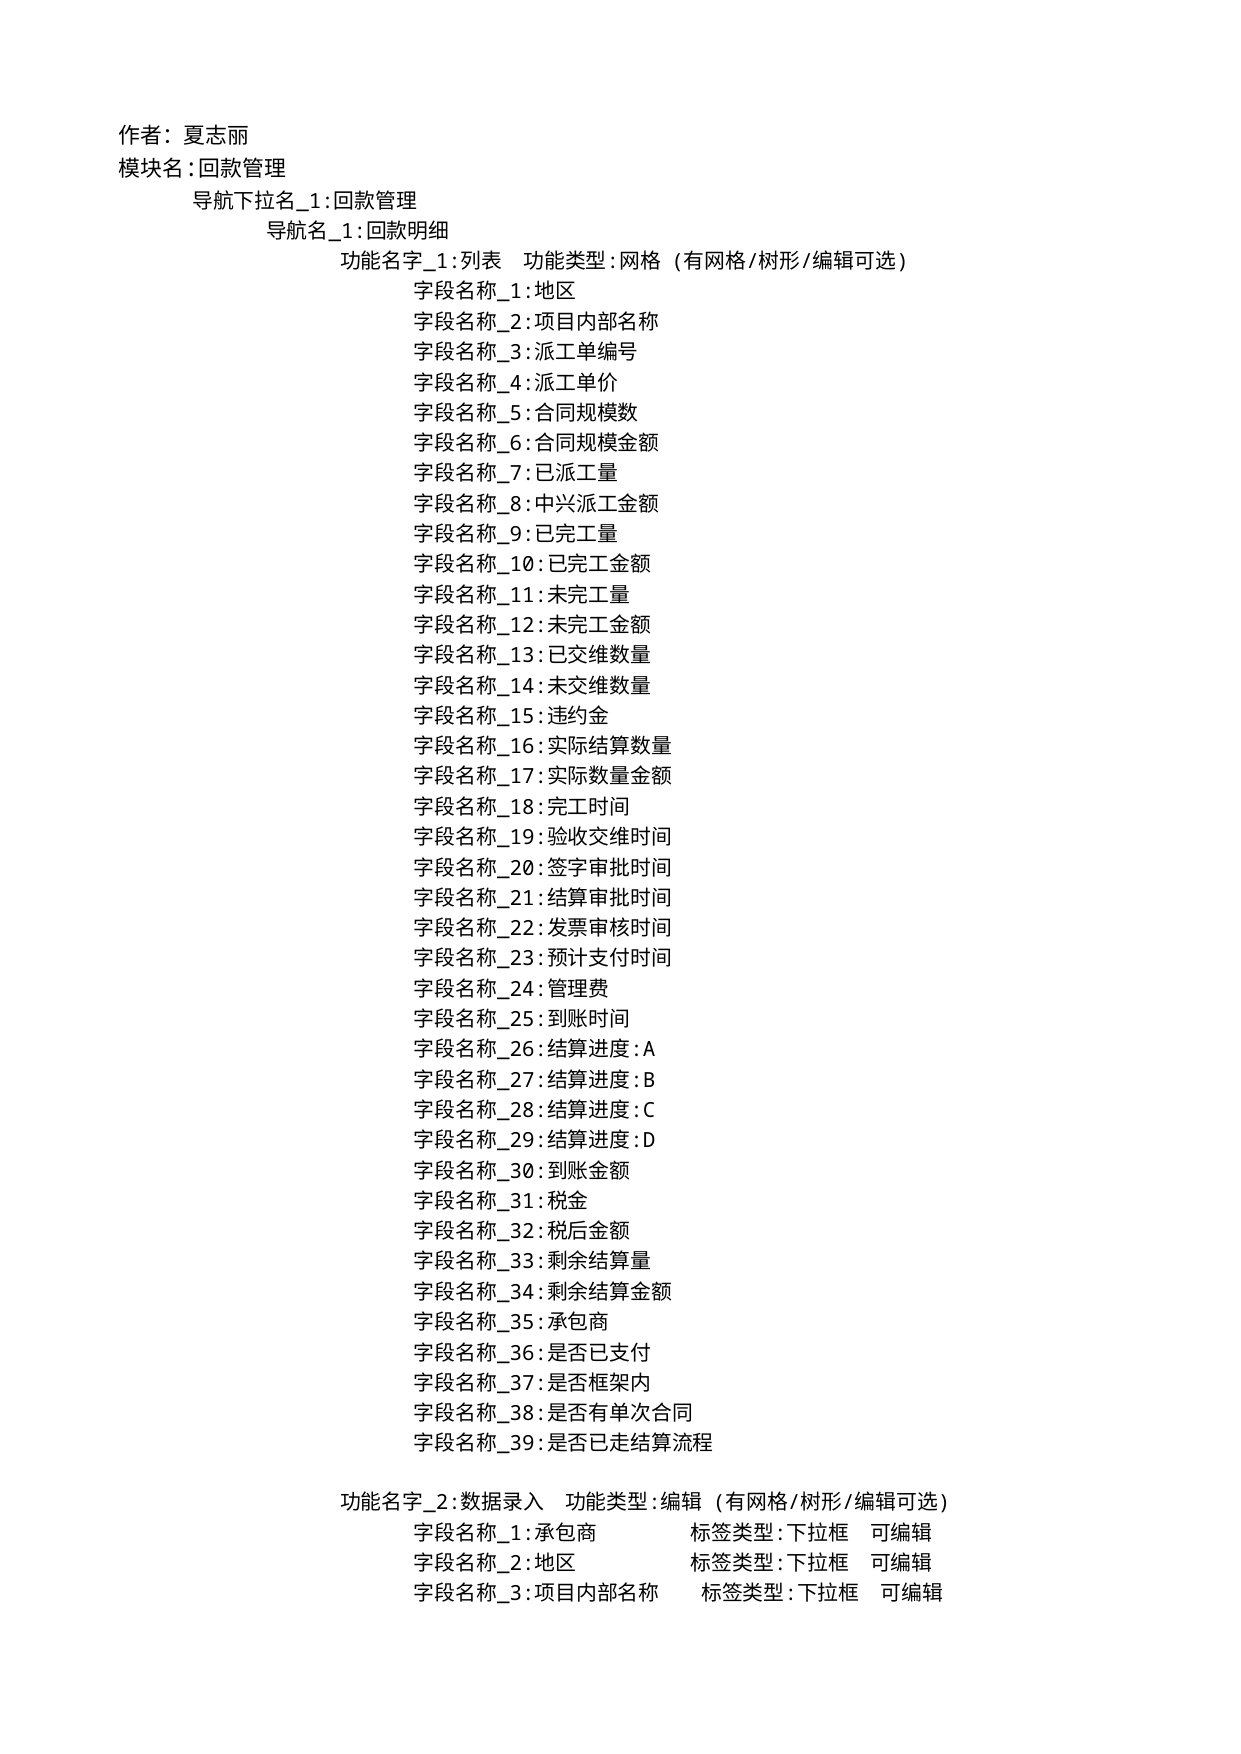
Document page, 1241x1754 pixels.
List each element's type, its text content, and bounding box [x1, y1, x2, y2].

text 字段名称_3:派工单编号 [118, 335, 1122, 366]
text 字段名称_17:实际数量金额 [118, 760, 1122, 790]
text 字段名称_22:发票审核时间 [118, 911, 1122, 942]
text 字段名称_35:承包商 [118, 1305, 1122, 1336]
text 字段名称_6:合同规模金额 [118, 426, 1122, 457]
text 字段名称_7:已派工量 [118, 457, 1122, 487]
text 字段名称_12:未完工金额 [118, 608, 1122, 638]
text 字段名称_16:实际结算数量 [118, 729, 1122, 760]
text 字段名称_4:派工单价 [118, 366, 1122, 396]
text 字段名称_28:结算进度:C [118, 1093, 1122, 1123]
text 字段名称_32:税后金额 [118, 1214, 1122, 1245]
text 字段名称_11:未完工量 [118, 578, 1122, 608]
text 字段名称_13:已交维数量 [118, 638, 1122, 669]
text 字段名称_10:已完工金额 [118, 548, 1122, 578]
text 字段名称_2:项目内部名称 [118, 305, 1122, 335]
text 模块名:回款管理 [118, 150, 1122, 184]
text 导航名_1:回款明细 [118, 214, 1122, 244]
text 字段名称_31:税金 [118, 1184, 1122, 1214]
text 字段名称_20:签字审批时间 [118, 851, 1122, 881]
text 字段名称_27:结算进度:B [118, 1063, 1122, 1093]
text 字段名称_29:结算进度:D [118, 1123, 1122, 1154]
text 字段名称_5:合同规模数 [118, 396, 1122, 426]
text 字段名称_39:是否已走结算流程 [118, 1427, 1122, 1457]
text 字段名称_18:完工时间 [118, 790, 1122, 820]
text 字段名称_25:到账时间 [118, 1002, 1122, 1033]
text 功能名字_2:数据录入 功能类型:编辑 (有网格/树形/编辑可选) [118, 1485, 1122, 1516]
text 字段名称_30:到账金额 [118, 1154, 1122, 1184]
text 字段名称_33:剩余结算量 [118, 1245, 1122, 1275]
text 作者：夏志丽 [118, 118, 1122, 150]
text 字段名称_23:预计支付时间 [118, 942, 1122, 972]
text 字段名称_19:验收交维时间 [118, 820, 1122, 851]
text 字段名称_9:已完工量 [118, 517, 1122, 548]
text 字段名称_14:未交维数量 [118, 669, 1122, 699]
text 字段名称_24:管理费 [118, 972, 1122, 1002]
text 字段名称_8:中兴派工金额 [118, 487, 1122, 517]
text 字段名称_38:是否有单次合同 [118, 1396, 1122, 1427]
text 功能名字_1:列表 功能类型:网格 (有网格/树形/编辑可选) [118, 244, 1122, 275]
text 字段名称_34:剩余结算金额 [118, 1275, 1122, 1305]
text 导航下拉名_1:回款管理 [118, 184, 1122, 214]
text 字段名称_37:是否框架内 [118, 1366, 1122, 1396]
text 字段名称_1:承包商 标签类型:下拉框 可编辑 [118, 1516, 1122, 1546]
text 字段名称_26:结算进度:A [118, 1033, 1122, 1063]
text 字段名称_21:结算审批时间 [118, 881, 1122, 911]
text 字段名称_3:项目内部名称 标签类型:下拉框 可编辑 [118, 1576, 1122, 1607]
text 字段名称_36:是否已支付 [118, 1336, 1122, 1366]
text 字段名称_2:地区 标签类型:下拉框 可编辑 [118, 1546, 1122, 1576]
text 字段名称_15:违约金 [118, 699, 1122, 729]
text 字段名称_1:地区 [118, 275, 1122, 305]
